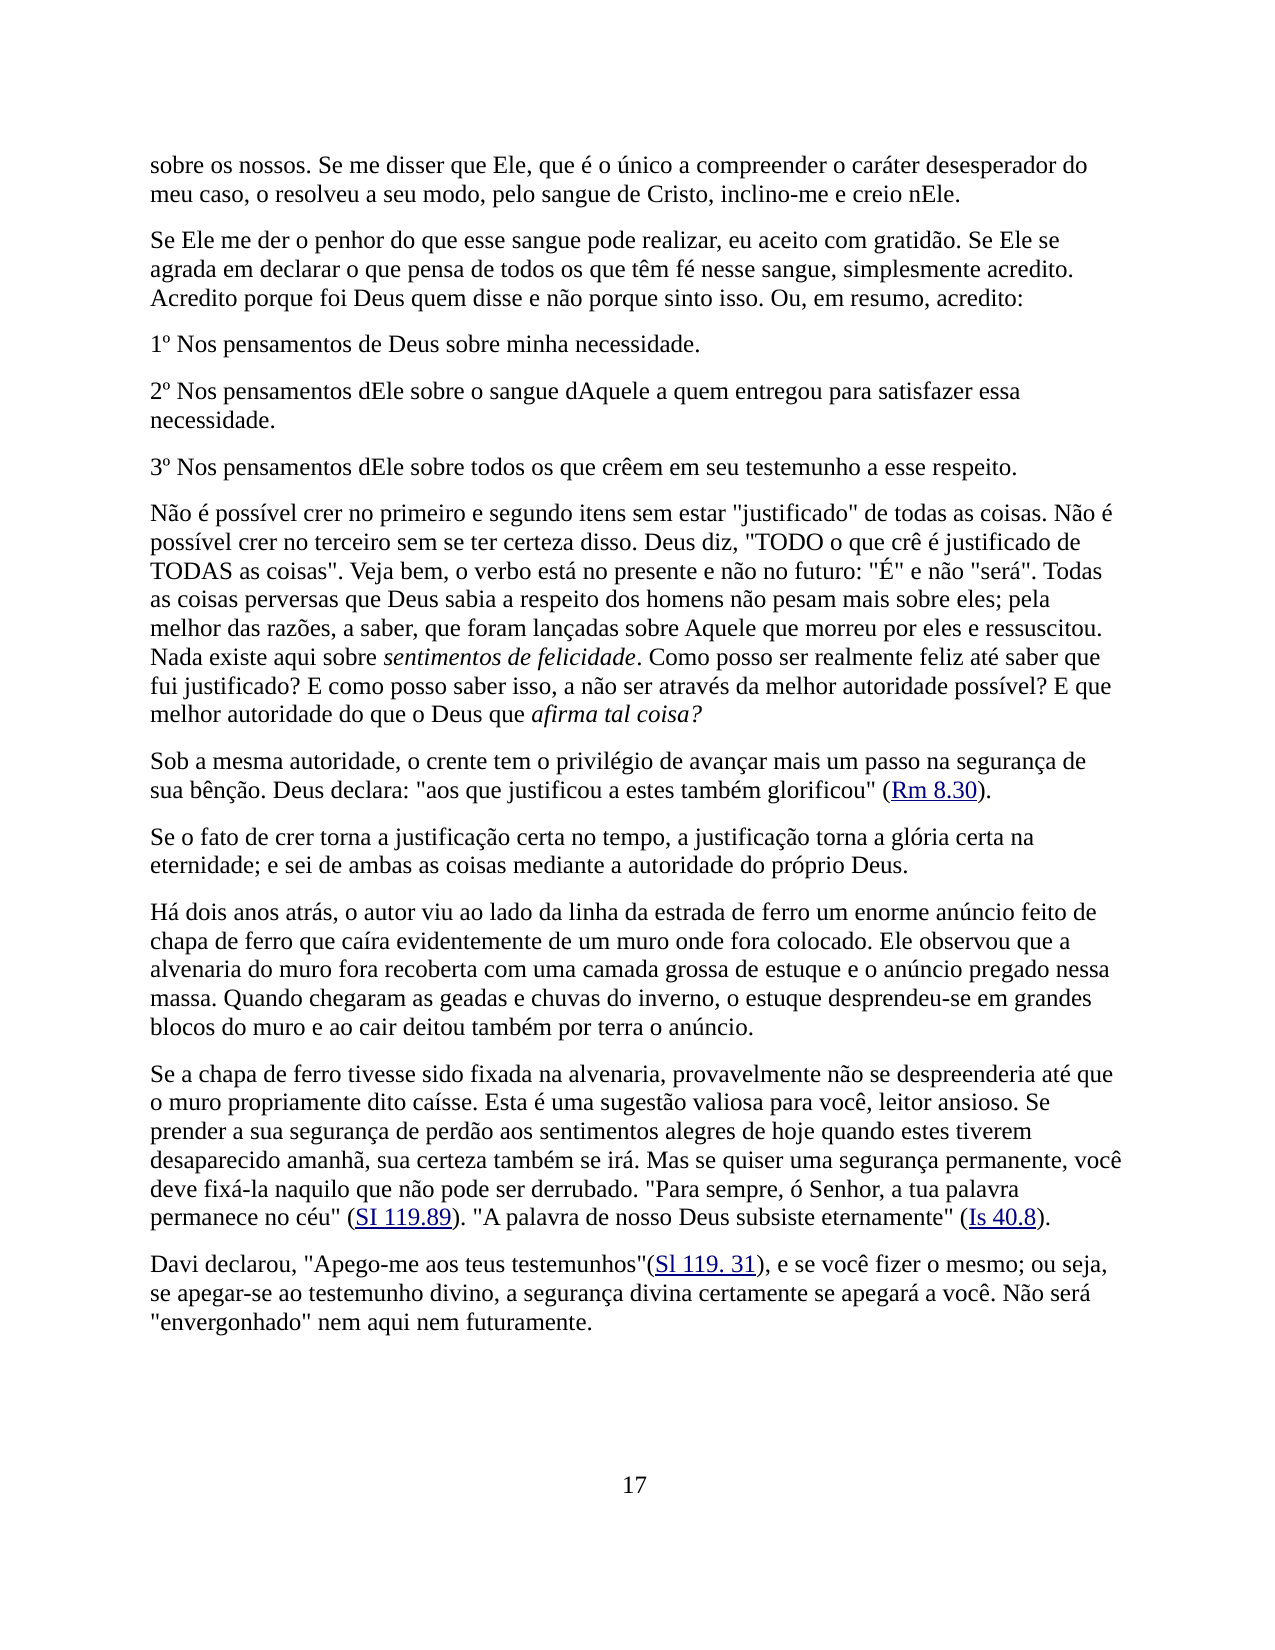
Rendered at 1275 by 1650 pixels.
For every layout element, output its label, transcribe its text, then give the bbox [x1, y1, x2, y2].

text Se Ele me der o penhor do que esse sangue pode realizar, eu aceito com gratidão. Se Ele se agrada em declarar o que pensa de todos os que têm fé nesse sangue, simplesmente acredito. Acredito porque foi Deus quem disse e não porque sinto isso. Ou, em resumo, acredito: [150, 225, 1125, 312]
text sobre os nossos. Se me disser que Ele, que é o único a compreender o caráter desesperador do meu caso, o resolveu a seu modo, pelo sangue de Cristo, inclino-me e creio nEle. [150, 150, 1125, 207]
text Há dois anos atrás, o autor viu ao lado da linha da estrada de ferro um enorme anúncio feito de chapa de ferro que caíra evidentemente de um muro onde fora colocado. Ele observou que a alvenaria do muro fora recoberta com uma camada grossa de estuque e o anúncio pregado nessa massa. Quando chegaram as geadas e chuvas do inverno, o estuque desprendeu-se em grandes blocos do muro e ao cair deitou também por terra o anúncio. [150, 897, 1125, 1041]
text Sob a mesma autoridade, o crente tem o privilégio de avançar mais um passo na segurança de sua bênção. Deus declara: "aos que justificou a estes também glorificou" (Rm 8.30). [150, 746, 1125, 804]
text Não é possível crer no primeiro e segundo itens sem estar "justificado" de todas as coisas. Não é possível crer no terceiro sem se ter certeza disso. Deus diz, "TODO o que crê é justificado de TODAS as coisas". Veja bem, o verbo está no presente e não no futuro: "É" e não "será". Todas as coisas perversas que Deus sabia a respeito dos homens não pesam mais sobre eles; pela melhor das razões, a saber, que foram lançadas sobre Aquele que morreu por eles e ressuscitou. Nada existe aqui sobre sentimentos de felicidade. Como posso ser realmente feliz até saber que fui justificado? E como posso saber isso, a não ser através da melhor autoridade possível? E que melhor autoridade do que o Deus que afirma tal coisa? [150, 498, 1125, 728]
text 3º Nos pensamentos dEle sobre todos os que crêem em seu testemunho a esse respeito. [150, 452, 1125, 480]
text 2º Nos pensamentos dEle sobre o sangue dAquele a quem entregou para satisfazer essa necessidade. [150, 376, 1125, 434]
text Se a chapa de ferro tivesse sido fixada na alvenaria, provavelmente não se despreenderia até que o muro propriamente dito caísse. Esta é uma sugestão valiosa para você, leitor ansioso. Se prender a sua segurança de perdão aos sentimentos alegres de hoje quando estes tiverem desaparecido amanhã, sua certeza também se irá. Mas se quiser uma segurança permanente, você deve fixá-la naquilo que não pode ser derrubado. "Para sempre, ó Senhor, a tua palavra permanece no céu" (SI 119.89). "A palavra de nosso Deus subsiste eternamente" (Is 40.8). [150, 1059, 1125, 1231]
text Davi declarou, "Apego-me aos teus testemunhos"(Sl 119. 31), e se você fizer o mesmo; ou seja, se apegar-se ao testemunho divino, a segurança divina certamente se apegará a você. Não será "envergonhado" nem aqui nem futuramente. [150, 1249, 1125, 1335]
text Se o fato de crer torna a justificação certa no tempo, a justificação torna a glória certa na eternidade; e sei de ambas as coisas mediante a autoridade do próprio Deus. [150, 822, 1125, 879]
text 1º Nos pensamentos de Deus sobre minha necessidade. [150, 329, 1125, 358]
